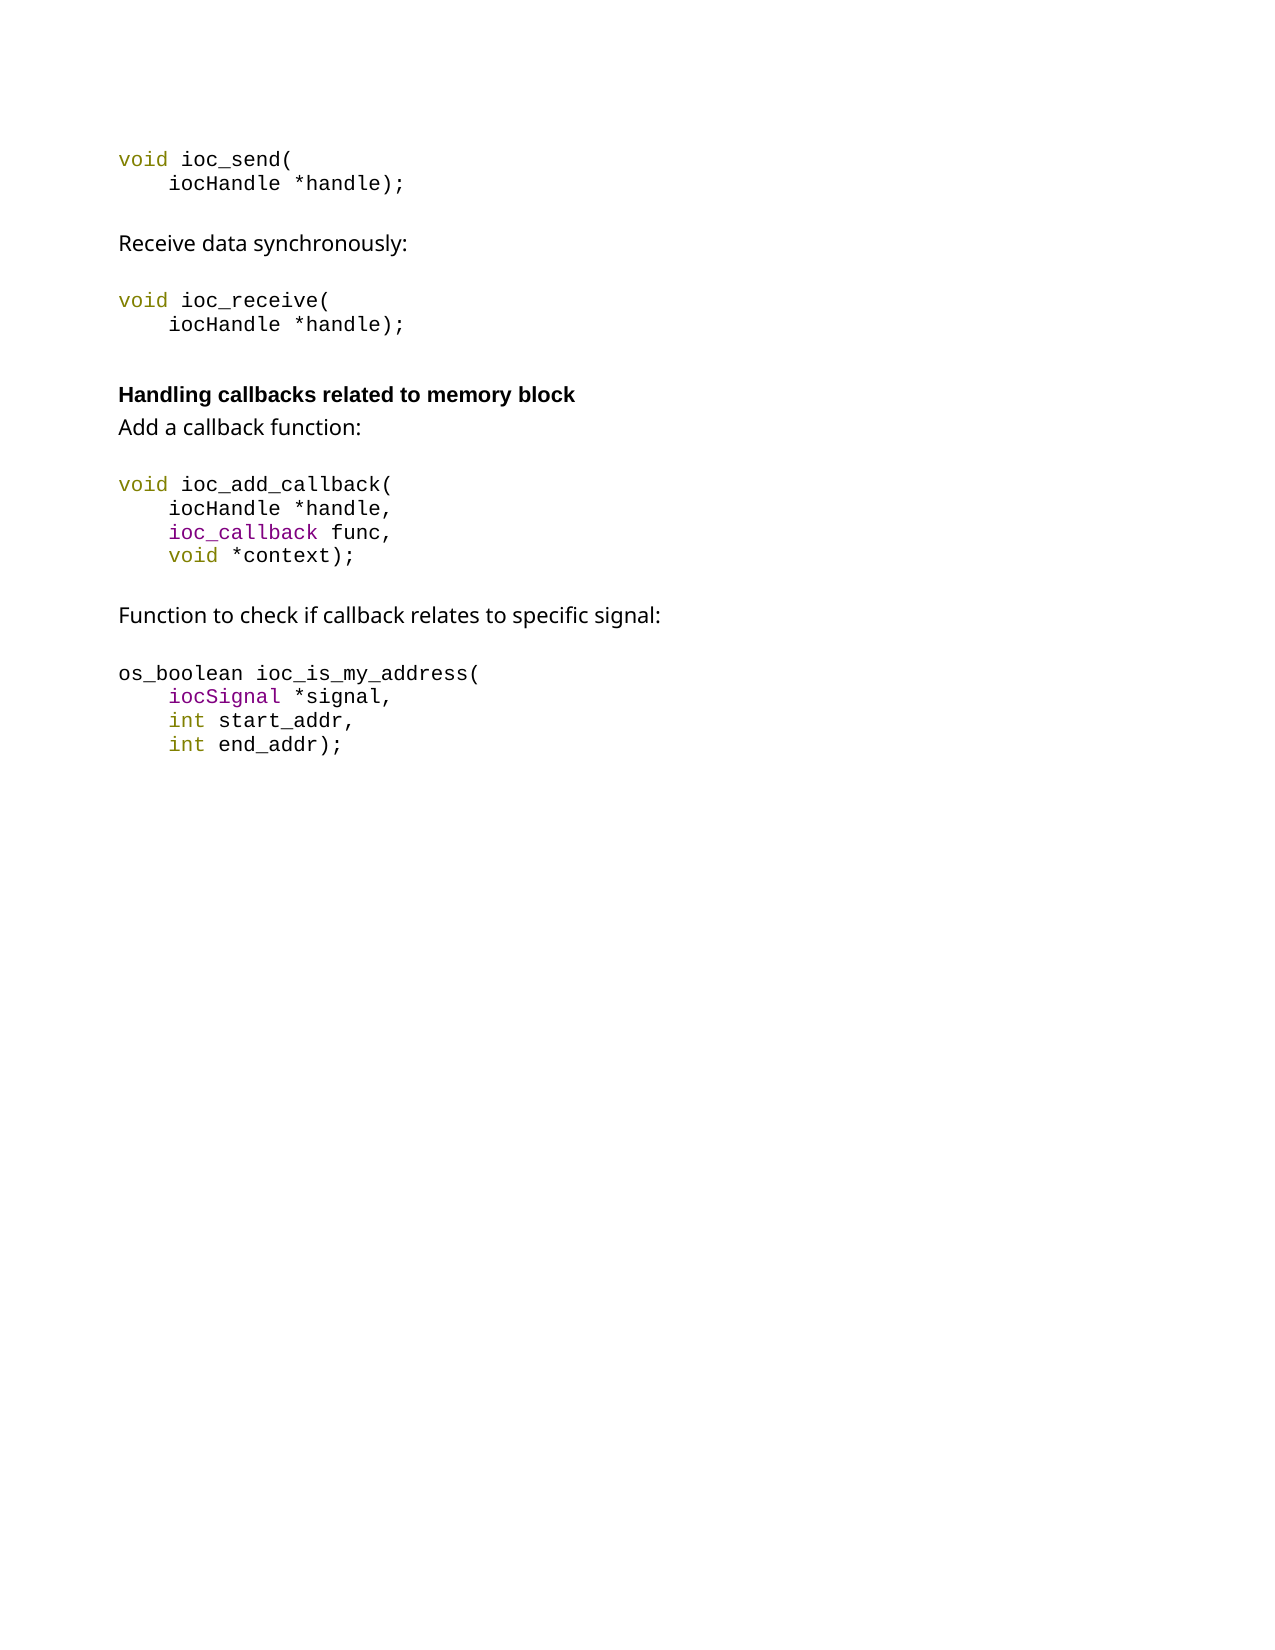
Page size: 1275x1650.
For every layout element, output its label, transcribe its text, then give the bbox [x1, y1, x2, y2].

text Add a callback function: [118, 412, 1157, 442]
text iocHandle *handle); [118, 314, 1157, 338]
text Receive data synchronously: [118, 228, 1157, 258]
text void ioc_receive( [118, 290, 1157, 314]
text iocHandle *handle); [118, 173, 1157, 197]
text int end_addr); [118, 734, 1157, 757]
text void ioc_add_callback( [118, 474, 1157, 498]
text ioc_callback func, [118, 522, 1157, 545]
text Function to check if callback relates to specific signal: [118, 600, 1157, 630]
subtitle Handling callbacks related to memory block [118, 382, 1157, 407]
text os_boolean ioc_is_my_address( [118, 663, 1157, 686]
text void *context); [118, 545, 1157, 569]
text iocHandle *handle, [118, 498, 1157, 522]
text iocSignal *signal, [118, 686, 1157, 710]
text int start_addr, [118, 710, 1157, 734]
text void ioc_send( [118, 149, 1157, 173]
